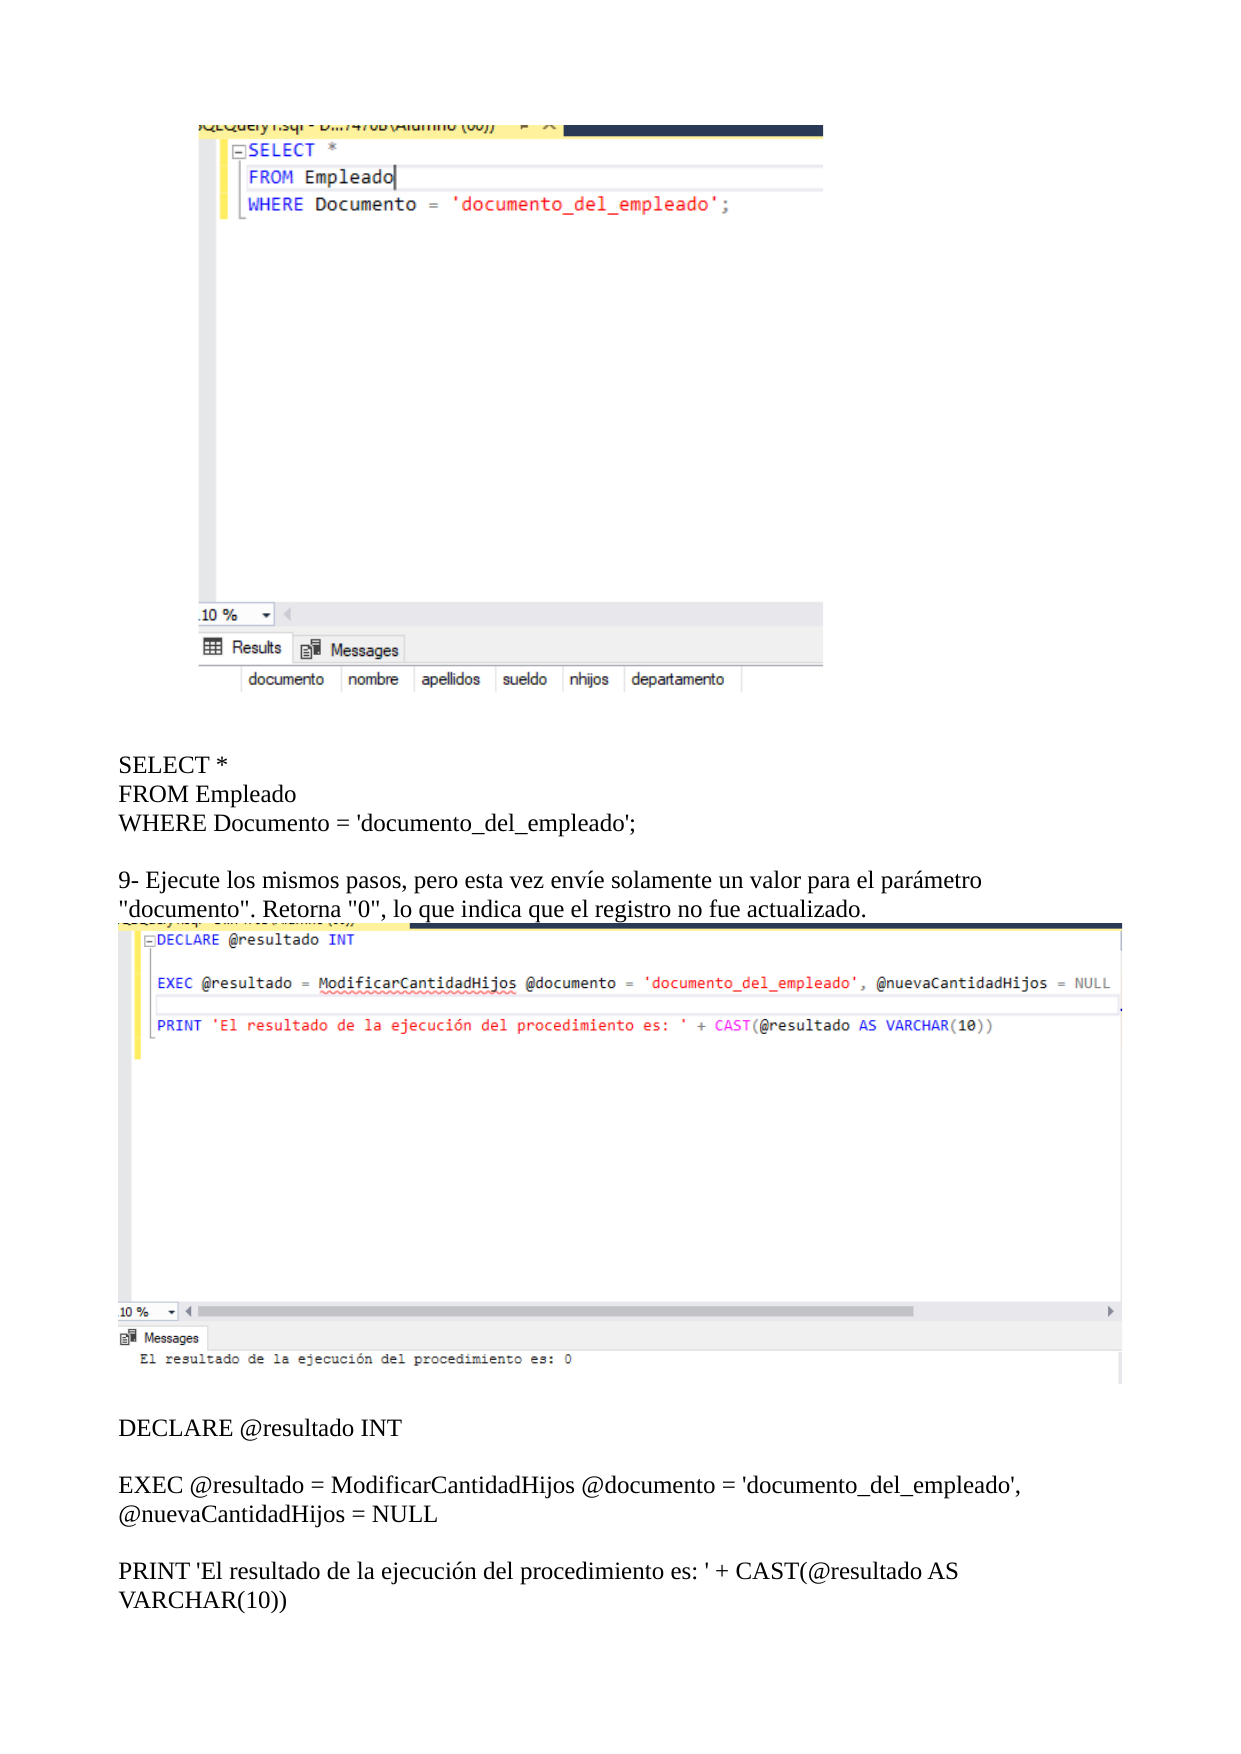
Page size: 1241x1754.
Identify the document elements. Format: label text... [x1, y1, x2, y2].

picture [198, 125, 824, 735]
text "documento". Retorna "0", lo que indica que el registro no fue actualizado. [118, 894, 1122, 923]
text FROM Empleado [118, 779, 1122, 808]
text DECLARE @resultado INT [118, 1413, 1122, 1441]
text WHERE Documento = 'documento_del_empleado'; [118, 808, 1122, 837]
text PRINT 'El resultado de la ejecución del procedimiento es: ' + CAST(@resultado AS VARCHAR(10)) [118, 1556, 1122, 1614]
text EXEC @resultado = ModificarCantidadHijos @documento = 'documento_del_empleado', @nuevaCantidadHijos = NULL [118, 1470, 1122, 1528]
text 9- Ejecute los mismos pasos, pero esta vez envíe solamente un valor para el parámetro [118, 866, 1122, 894]
picture [118, 923, 1123, 1384]
text SELECT * [118, 751, 1122, 779]
